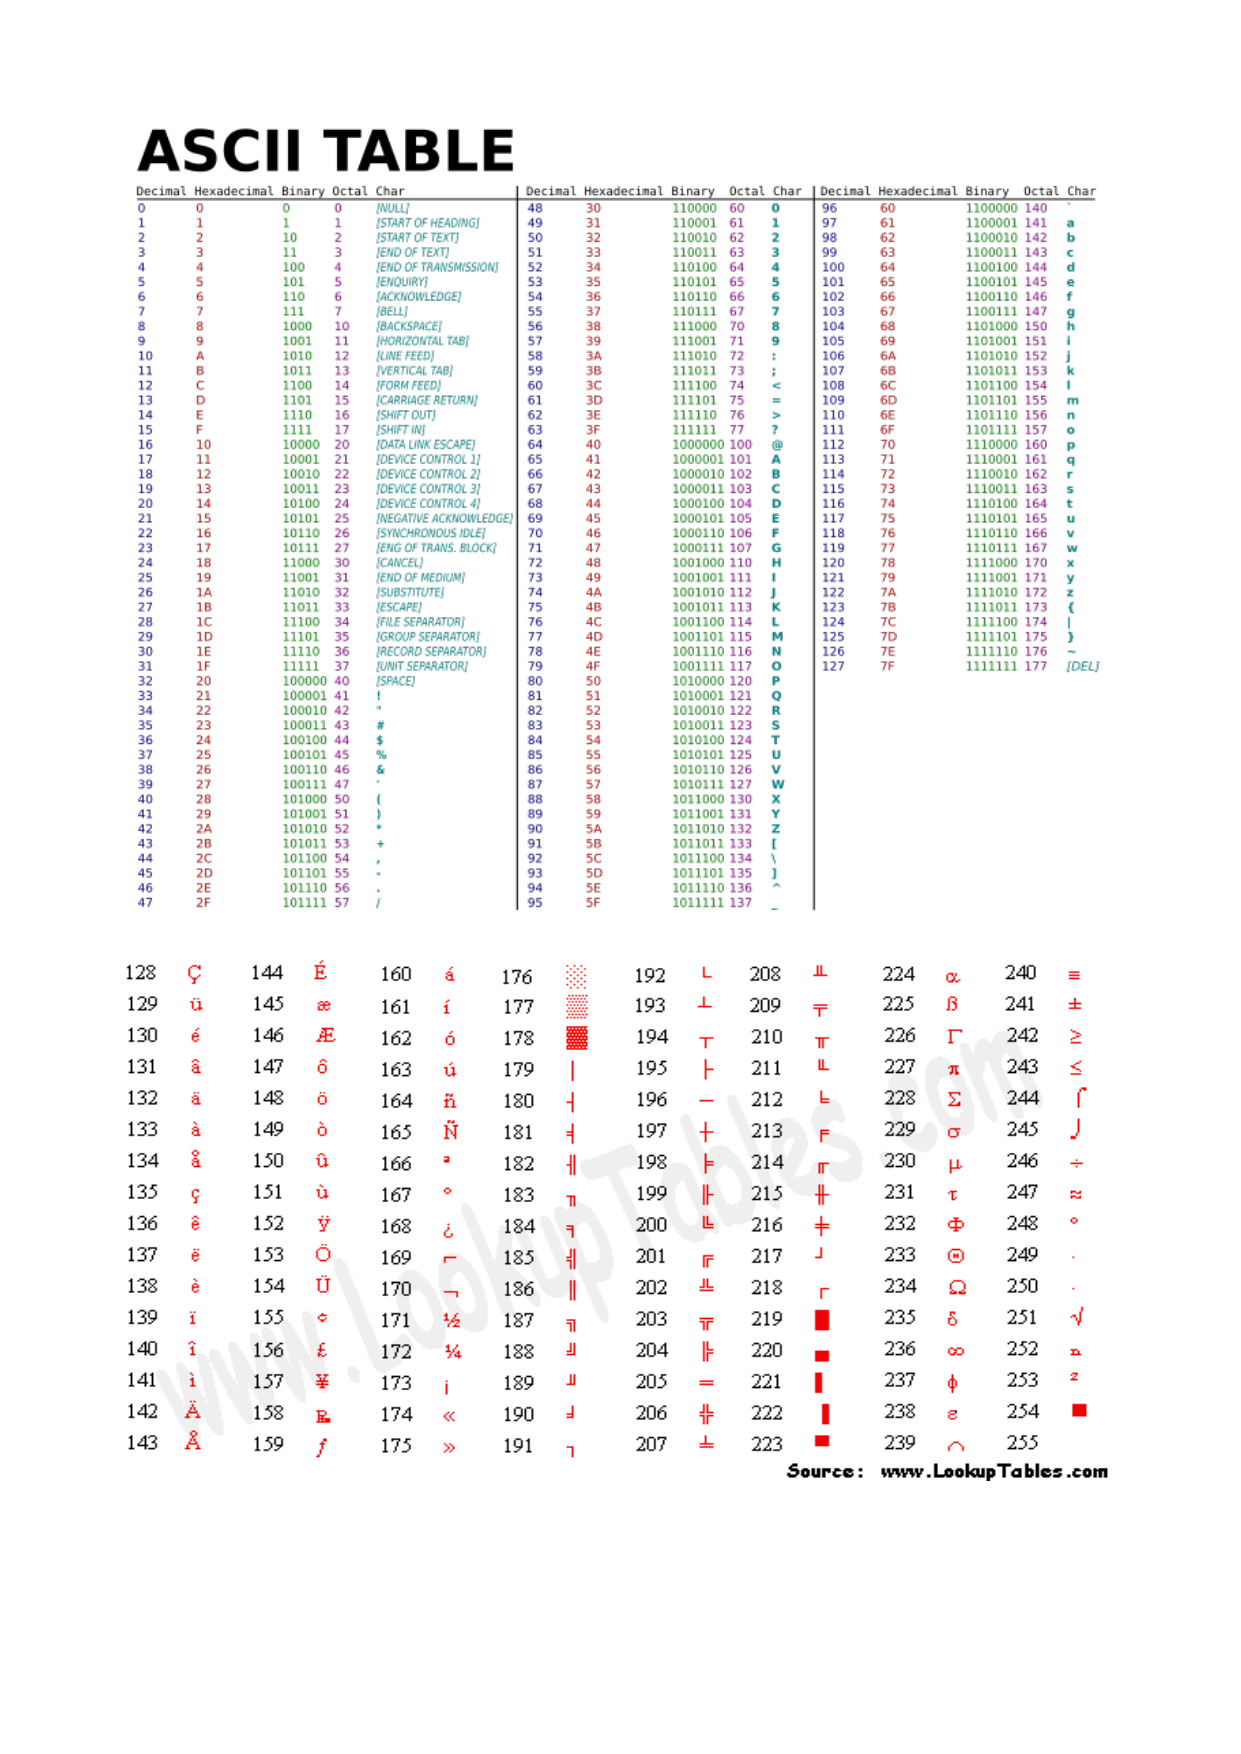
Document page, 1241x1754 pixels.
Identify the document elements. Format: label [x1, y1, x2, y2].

picture [118, 118, 1123, 918]
picture [110, 956, 1113, 1481]
